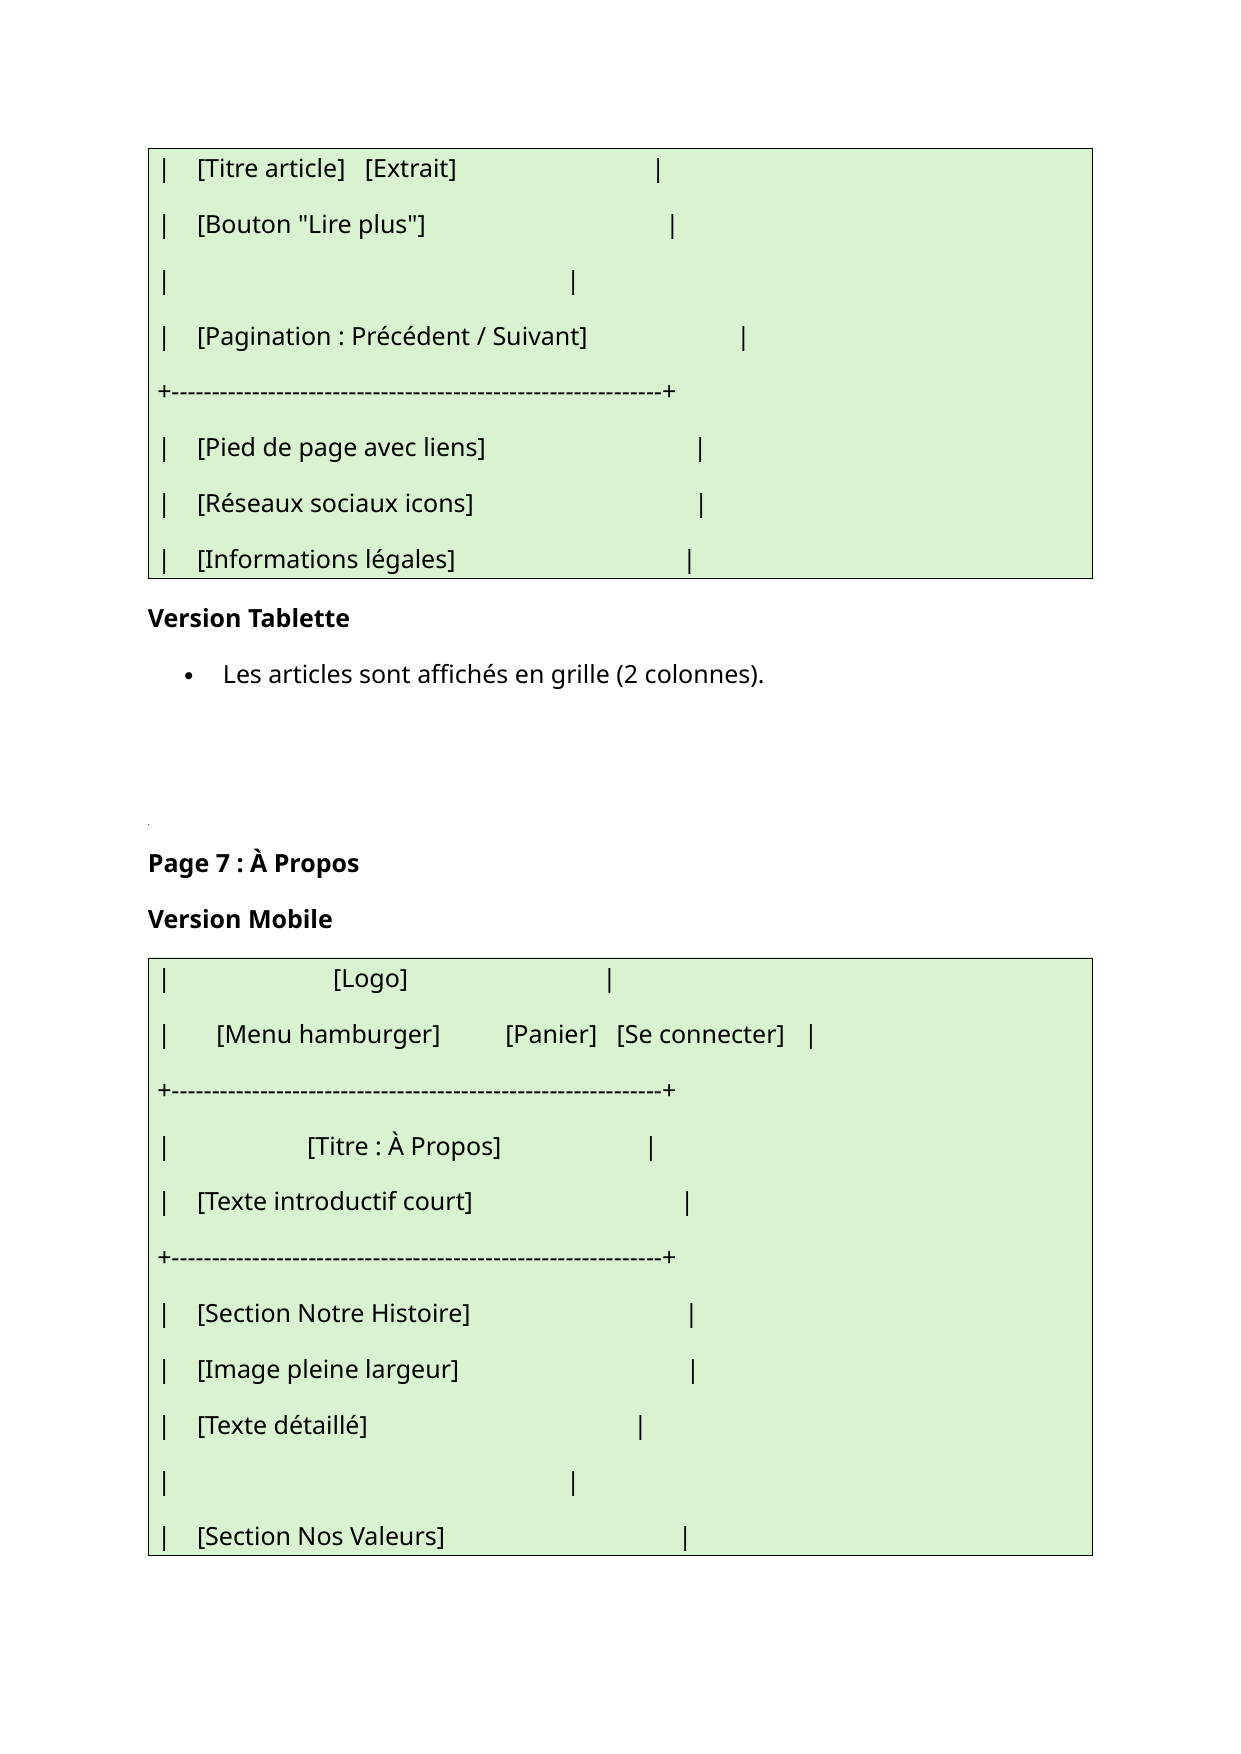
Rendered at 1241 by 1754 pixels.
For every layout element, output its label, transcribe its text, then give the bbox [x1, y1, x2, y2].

text | [Informations légales] | [149, 538, 1092, 578]
text | [Réseaux sociaux icons] | [149, 483, 1092, 520]
text Version Mobile [148, 902, 1093, 936]
text Page 7 : À Propos [148, 846, 1093, 880]
text | [Section Notre Histoire] | [149, 1292, 1092, 1330]
text | [Image pleine largeur] | [149, 1348, 1092, 1386]
list Les articles sont affichés en grille (2 colonnes). [185, 656, 1093, 690]
text +-------------------------------------------------------------+ [149, 1069, 1092, 1106]
text | [Titre : À Propos] | [149, 1125, 1092, 1162]
text | [Pagination : Précédent / Suivant] | [149, 315, 1092, 352]
text | [Menu hamburger] [Panier] [Se connecter] | [149, 1013, 1092, 1051]
text | [Titre article] [Extrait] | [149, 149, 1092, 185]
text | [Logo] | [149, 959, 1092, 995]
text | [Section Nos Valeurs] | [149, 1516, 1092, 1555]
text | [Texte détaillé] | [149, 1404, 1092, 1441]
text | | [149, 1460, 1092, 1497]
text | [Texte introductif court] | [149, 1181, 1092, 1218]
text +-------------------------------------------------------------+ [149, 1237, 1092, 1274]
text | [Bouton "Lire plus"] | [149, 203, 1092, 241]
text +-------------------------------------------------------------+ [149, 371, 1092, 408]
text Version Tablette [148, 601, 1093, 634]
text | | [149, 259, 1092, 296]
text | [Pied de page avec liens] | [149, 427, 1092, 464]
